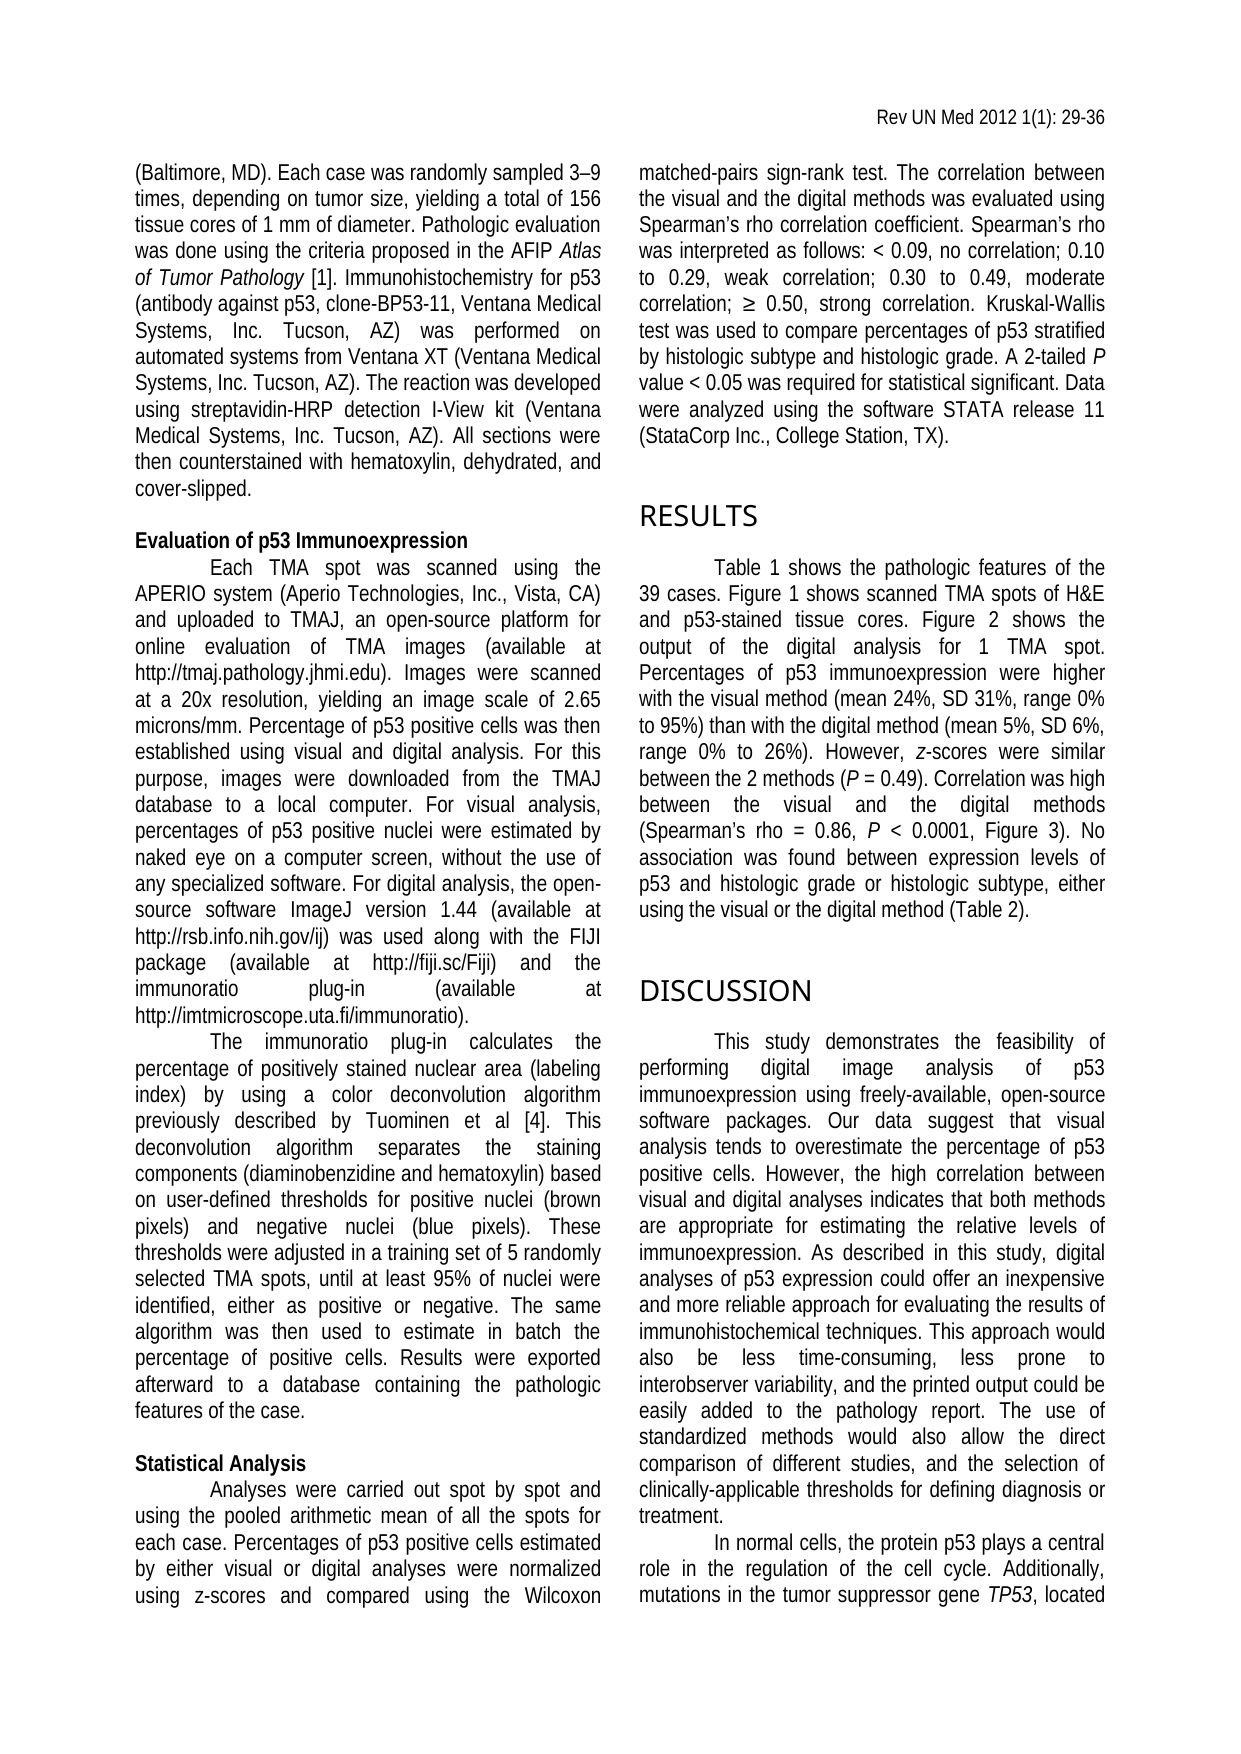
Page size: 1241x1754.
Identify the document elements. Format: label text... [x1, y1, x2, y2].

text (Baltimore, MD). Each case was randomly sampled 3–9 times, depending on tumor size, yielding a total of 156 tissue cores of 1 mm of diameter. Pathologic evaluation was done using the criteria proposed in the AFIP Atlas of Tumor Pathology [1]. Immunohistochemistry for p53 (antibody against p53, clone-BP53-11, Ventana Medical Systems, Inc. Tucson, AZ) was performed on automated systems from Ventana XT (Ventana Medical Systems, Inc. Tucson, AZ). The reaction was developed using streptavidin-HRP detection I-View kit (Ventana Medical Systems, Inc. Tucson, AZ). All sections were then counterstained with hematoxylin, dehydrated, and cover-slipped. [135, 158, 601, 501]
text matched-pairs sign-rank test. The correlation between the visual and the digital methods was evaluated using Spearman’s rho correlation coefficient. Spearman’s rho was interpreted as follows: < 0.09, no correlation; 0.10 to 0.29, weak correlation; 0.30 to 0.49, moderate correlation; ≥ 0.50, strong correlation. Kruskal-Wallis test was used to compare percentages of p53 stratified by histologic subtype and histologic grade. A 2-tailed P value < 0.05 was required for statistical significant. Data were analyzed using the software STATA release 11 (StataCorp Inc., College Station, TX). [639, 158, 1105, 448]
subtitle RESULTS [639, 496, 1105, 535]
text Evaluation of p53 Immunoexpression [135, 527, 601, 554]
text The immunoratio plug-in calculates the percentage of positively stained nuclear area (labeling index) by using a color deconvolution algorithm previously described by Tuominen et al [4]. This deconvolution algorithm separates the staining components (diaminobenzidine and hematoxylin) based on user-defined thresholds for positive nuclei (brown pixels) and negative nuclei (blue pixels). These thresholds were adjusted in a training set of 5 randomly selected TMA spots, until at least 95% of nuclei were identified, either as positive or negative. The same algorithm was then used to estimate in batch the percentage of positive cells. Results were exported afterward to a database containing the pathologic features of the case. [135, 1028, 601, 1423]
text Each TMA spot was scanned using the APERIO system (Aperio Technologies, Inc., Vista, CA) and uploaded to TMAJ, an open-source platform for online evaluation of TMA images (available at http://tmaj.pathology.jhmi.edu). Images were scanned at a 20x resolution, yielding an image scale of 2.65 microns/mm. Percentage of p53 positive cells was then established using visual and digital analysis. For this purpose, images were downloaded from the TMAJ database to a local computer. For visual analysis, percentages of p53 positive nuclei were estimated by naked eye on a computer screen, without the use of any specialized software. For digital analysis, the open-source software ImageJ version 1.44 (available at http://rsb.info.nih.gov/ij) was used along with the FIJI package (available at http://fiji.sc/Fiji) and the immunoratio plug-in (available at http://imtmicroscope.uta.fi/immunoratio). [135, 554, 601, 1028]
text This study demonstrates the feasibility of performing digital image analysis of p53 immunoexpression using freely-available, open-source software packages. Our data suggest that visual analysis tends to overestimate the percentage of p53 positive cells. However, the high correlation between visual and digital analyses indicates that both methods are appropriate for estimating the relative levels of immunoexpression. As described in this study, digital analyses of p53 expression could offer an inexpensive and more reliable approach for evaluating the results of immunohistochemical techniques. This approach would also be less time-consuming, less prone to interobserver variability, and the printed output could be easily added to the pathology report. The use of standardized methods would also allow the direct comparison of different studies, and the selection of clinically-applicable thresholds for defining diagnosis or treatment. [639, 1028, 1105, 1529]
text In normal cells, the protein p53 plays a central role in the regulation of the cell cycle. Additionally, mutations in the tumor suppressor gene TP53, located [639, 1529, 1105, 1608]
text Statistical Analysis [135, 1450, 601, 1476]
text Table 1 shows the pathologic features of the 39 cases. Figure 1 shows scanned TMA spots of H&E and p53-stained tissue cores. Figure 2 shows the output of the digital analysis for 1 TMA spot. Percentages of p53 immunoexpression were higher with the visual method (mean 24%, SD 31%, range 0% to 95%) than with the digital method (mean 5%, SD 6%, range 0% to 26%). However, z-scores were similar between the 2 methods (P = 0.49). Correlation was high between the visual and the digital methods (Spearman’s rho = 0.86, P < 0.0001, Figure 3). No association was found between expression levels of p53 and histologic grade or histologic subtype, either using the visual or the digital method (Table 2). [639, 554, 1105, 923]
subtitle DISCUSSION [639, 970, 1105, 1009]
text Analyses were carried out spot by spot and using the pooled arithmetic mean of all the spots for each case. Percentages of p53 positive cells estimated by either visual or digital analyses were normalized using z-scores and compared using the Wilcoxon [135, 1476, 601, 1608]
